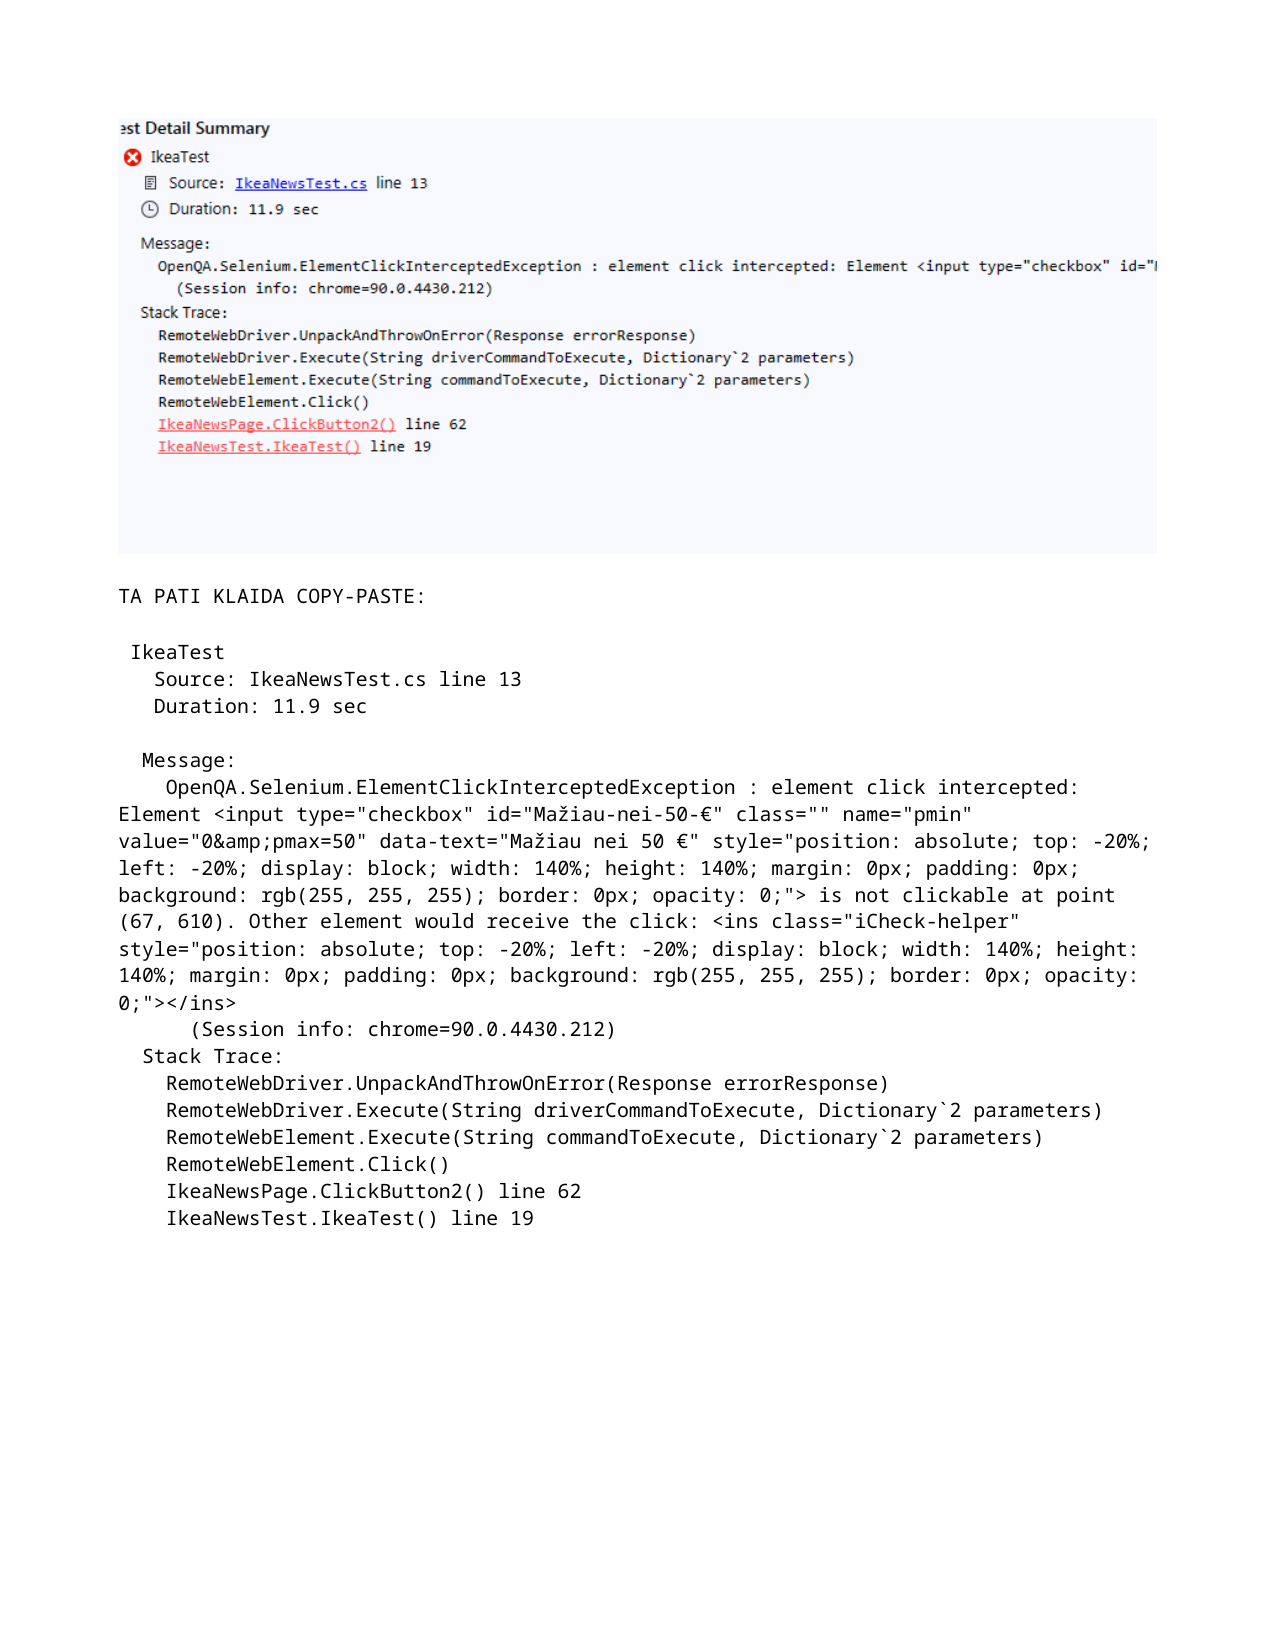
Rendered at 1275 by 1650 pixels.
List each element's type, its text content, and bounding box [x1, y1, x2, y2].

text TA PATI KLAIDA COPY-PASTE: [118, 582, 1157, 609]
text RemoteWebElement.Execute(String commandToExecute, Dictionary`2 parameters) [118, 1124, 1157, 1151]
text Source: IkeaNewsTest.cs line 13 [118, 665, 1157, 692]
text RemoteWebElement.Click() [118, 1151, 1157, 1178]
text RemoteWebDriver.Execute(String driverCommandToExecute, Dictionary`2 parameters) [118, 1097, 1157, 1124]
text IkeaNewsPage.ClickButton2() line 62 [118, 1178, 1157, 1204]
text RemoteWebDriver.UnpackAndThrowOnError(Response errorResponse) [118, 1070, 1157, 1097]
text Message: [118, 746, 1157, 773]
text (Session info: chrome=90.0.4430.212) [118, 1016, 1157, 1043]
text Stack Trace: [118, 1043, 1157, 1070]
picture [118, 118, 1157, 554]
text OpenQA.Selenium.ElementClickInterceptedException : element click intercepted: Element <input type="checkbox" id="Mažiau-nei-50-€" class="" name="pmin" value="0&amp;pmax=50" data-text="Mažiau nei 50 €" style="position: absolute; top: -20%; left: -20%; display: block; width: 140%; height: 140%; margin: 0px; padding: 0px; background: rgb(255, 255, 255); border: 0px; opacity: 0;"> is not clickable at point (67, 610). Other element would receive the click: <ins class="iCheck-helper" style="position: absolute; top: -20%; left: -20%; display: block; width: 140%; height: 140%; margin: 0px; padding: 0px; background: rgb(255, 255, 255); border: 0px; opacity: 0;"></ins> [118, 773, 1157, 1016]
text IkeaNewsTest.IkeaTest() line 19 [118, 1204, 1157, 1232]
text Duration: 11.9 sec [118, 692, 1157, 719]
text IkeaTest [118, 638, 1157, 665]
